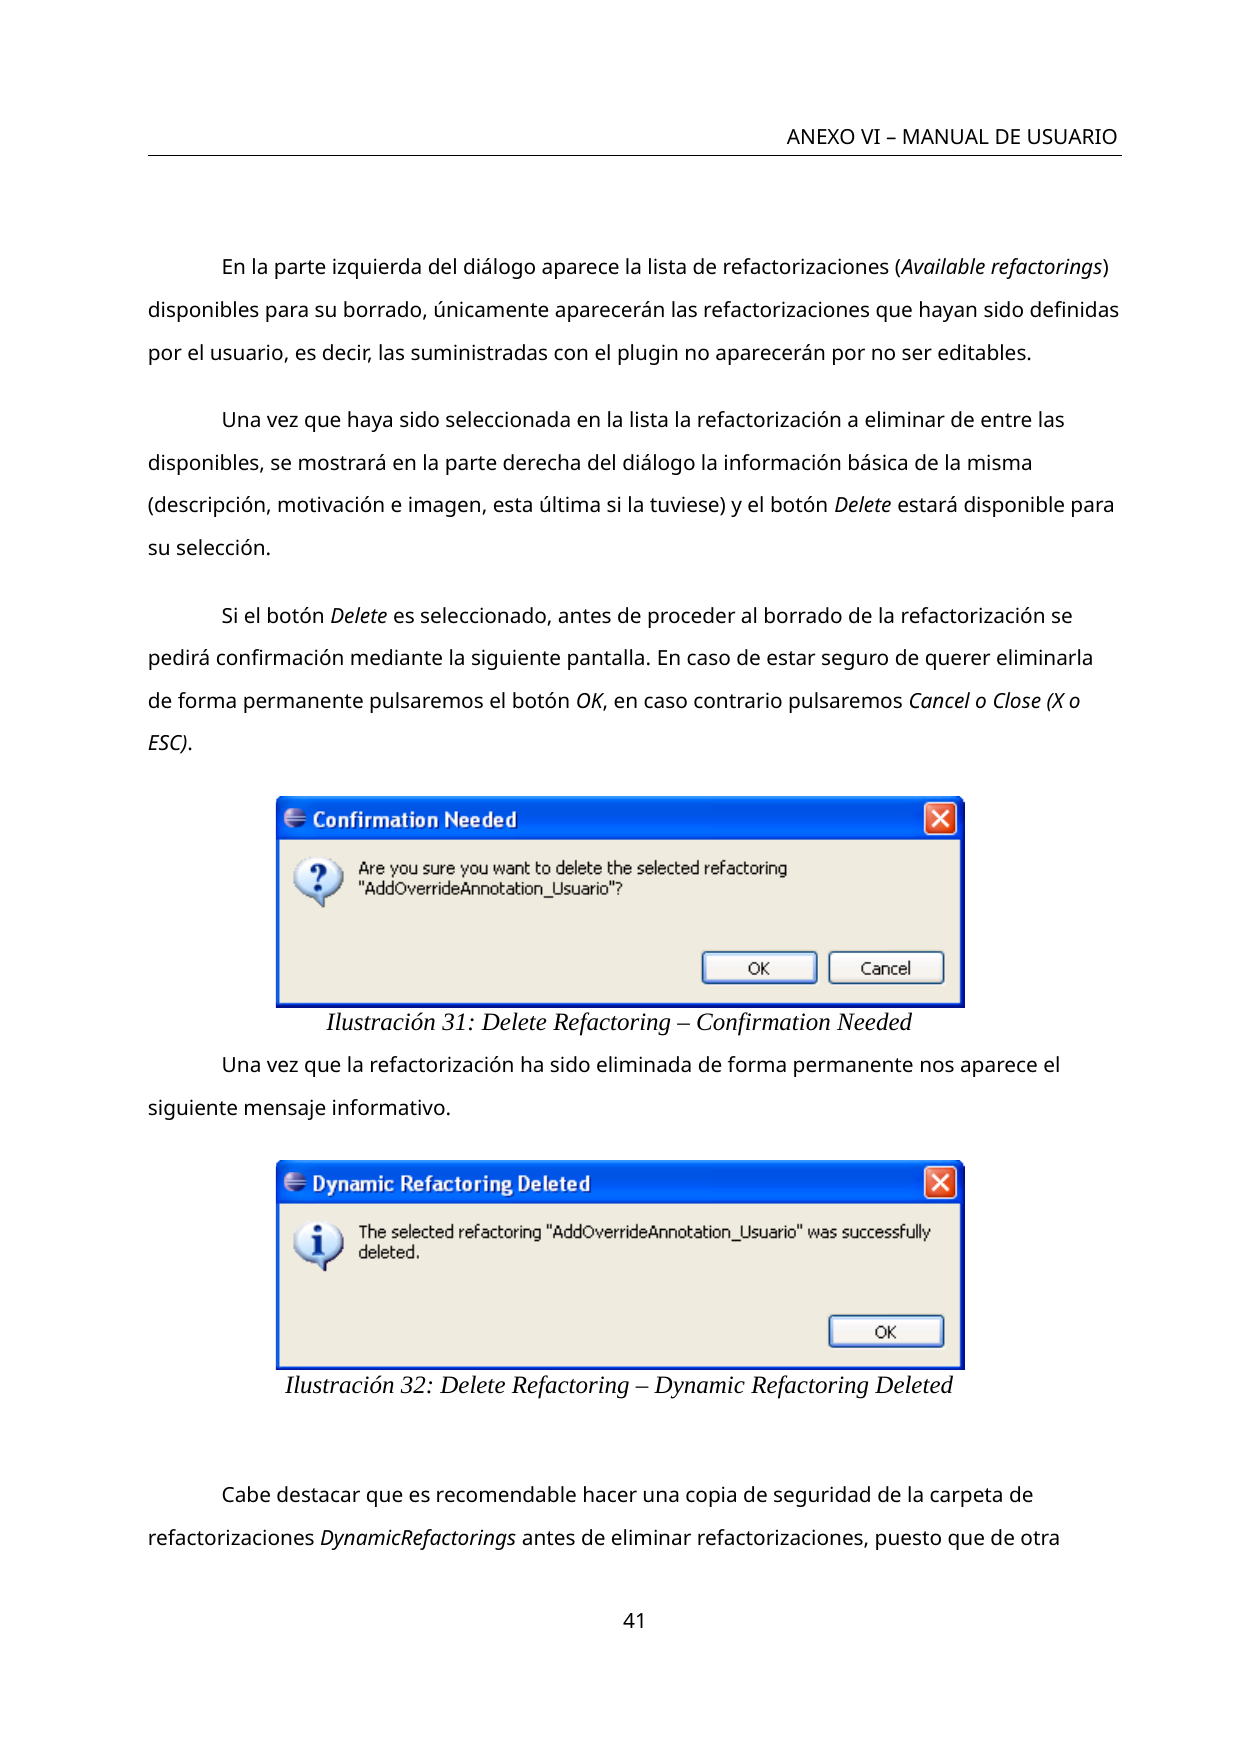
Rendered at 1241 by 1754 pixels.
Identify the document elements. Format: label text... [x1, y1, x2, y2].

text En la parte izquierda del diálogo aparece la lista de refactorizaciones (Available refactorings) disponibles para su borrado, únicamente aparecerán las refactorizaciones que hayan sido definidas por el usuario, es decir, las suministradas con el plugin no aparecerán por no ser editables. [148, 252, 1122, 366]
text Ilustración 32: Delete Refactoring – Dynamic Refactoring Deleted [276, 1370, 965, 1398]
text Cabe destacar que es recomendable hacer una copia de seguridad de la carpeta de refactorizaciones DynamicRefactorings antes de eliminar refactorizaciones, puesto que de otra [148, 1480, 1122, 1551]
picture [275, 1160, 965, 1370]
text Una vez que la refactorización ha sido eliminada de forma permanente nos aparece el siguiente mensaje informativo. [148, 784, 1122, 1121]
text Una vez que haya sido seleccionada en la lista la refactorización a eliminar de entre las disponibles, se mostrará en la parte derecha del diálogo la información básica de la misma (descripción, motivación e imagen, esta última si la tuviese) y el botón Delete estará disponible para su selección. [148, 405, 1122, 562]
picture [275, 796, 965, 1008]
text Ilustración 31: Delete Refactoring – Confirmation Needed [276, 1008, 965, 1036]
text Si el botón Delete es seleccionado, antes de proceder al borrado de la refactorización se pedirá confirmación mediante la siguiente pantalla. En caso de estar seguro de querer eliminarla de forma permanente pulsaremos el botón OK, en caso contrario pulsaremos Cancel o Close (X o ESC). [148, 601, 1122, 757]
